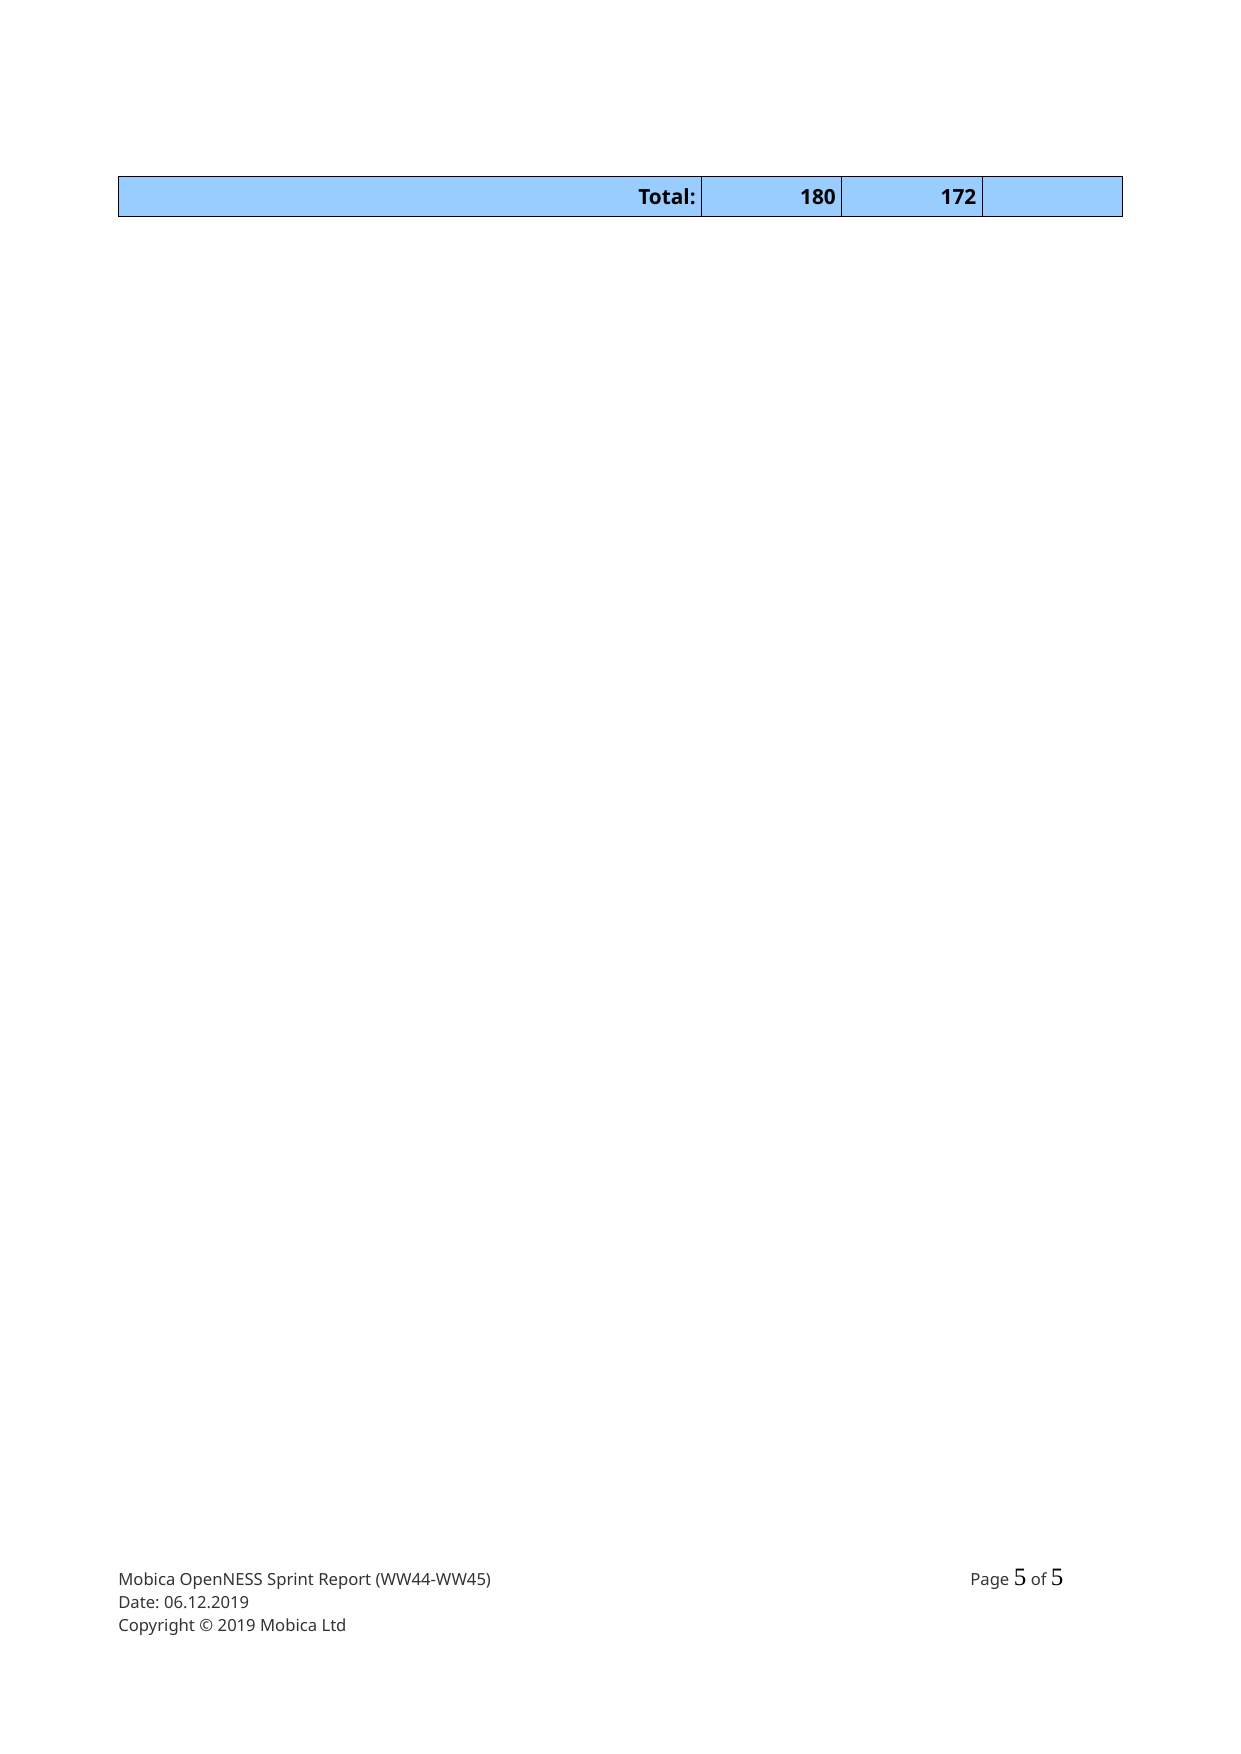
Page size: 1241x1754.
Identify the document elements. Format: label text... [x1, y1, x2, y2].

table_cell [983, 177, 1122, 216]
table_cell 180 [702, 177, 841, 216]
table_cell 172 [842, 177, 982, 216]
table_cell Total: [119, 177, 701, 216]
